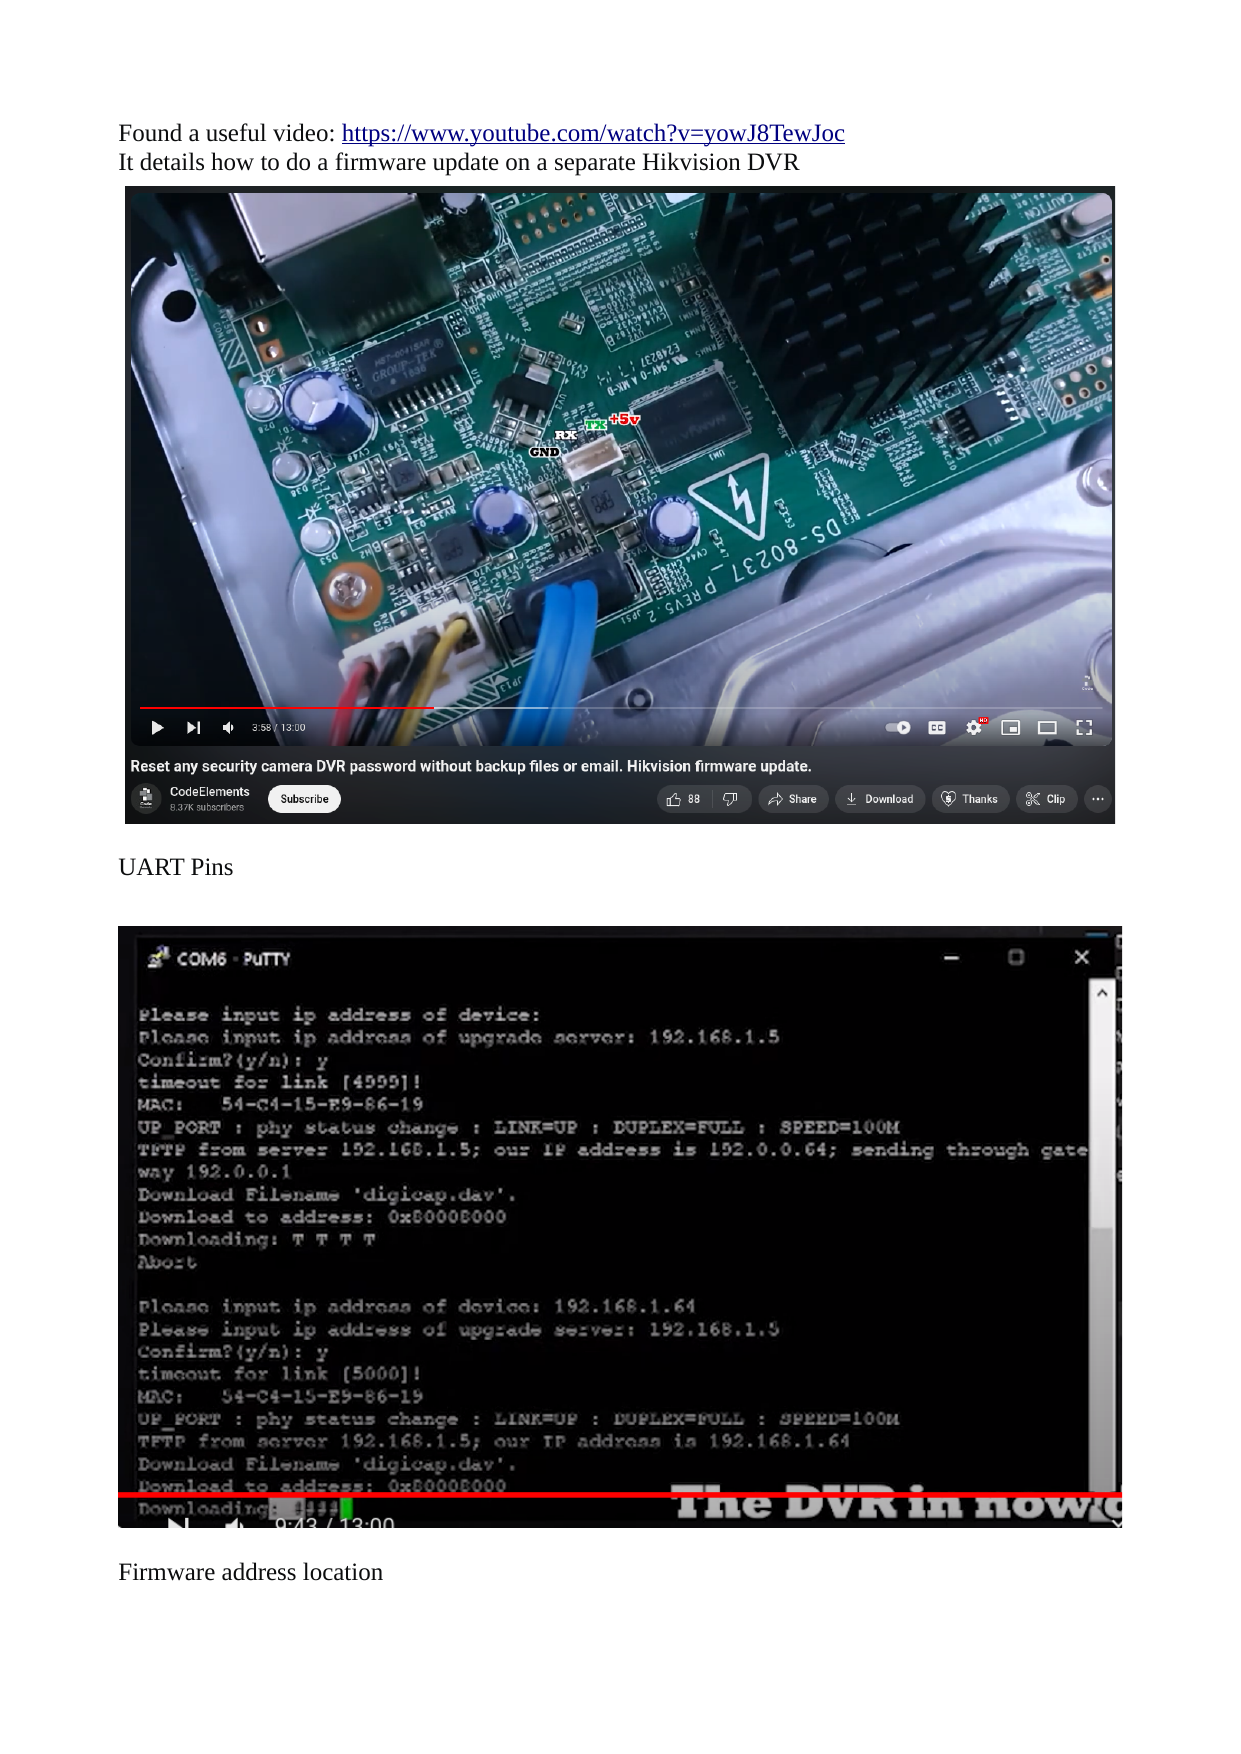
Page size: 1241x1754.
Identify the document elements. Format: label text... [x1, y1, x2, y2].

picture [125, 186, 1116, 824]
text Found a useful video: https://www.youtube.com/watch?v=yowJ8TewJoc [118, 118, 1122, 147]
text It details how to do a firmware update on a separate Hikvision DVR [118, 147, 1122, 176]
picture [118, 926, 1123, 1528]
text Firmware address location [118, 1557, 1122, 1585]
text UART Pins [118, 852, 1122, 881]
